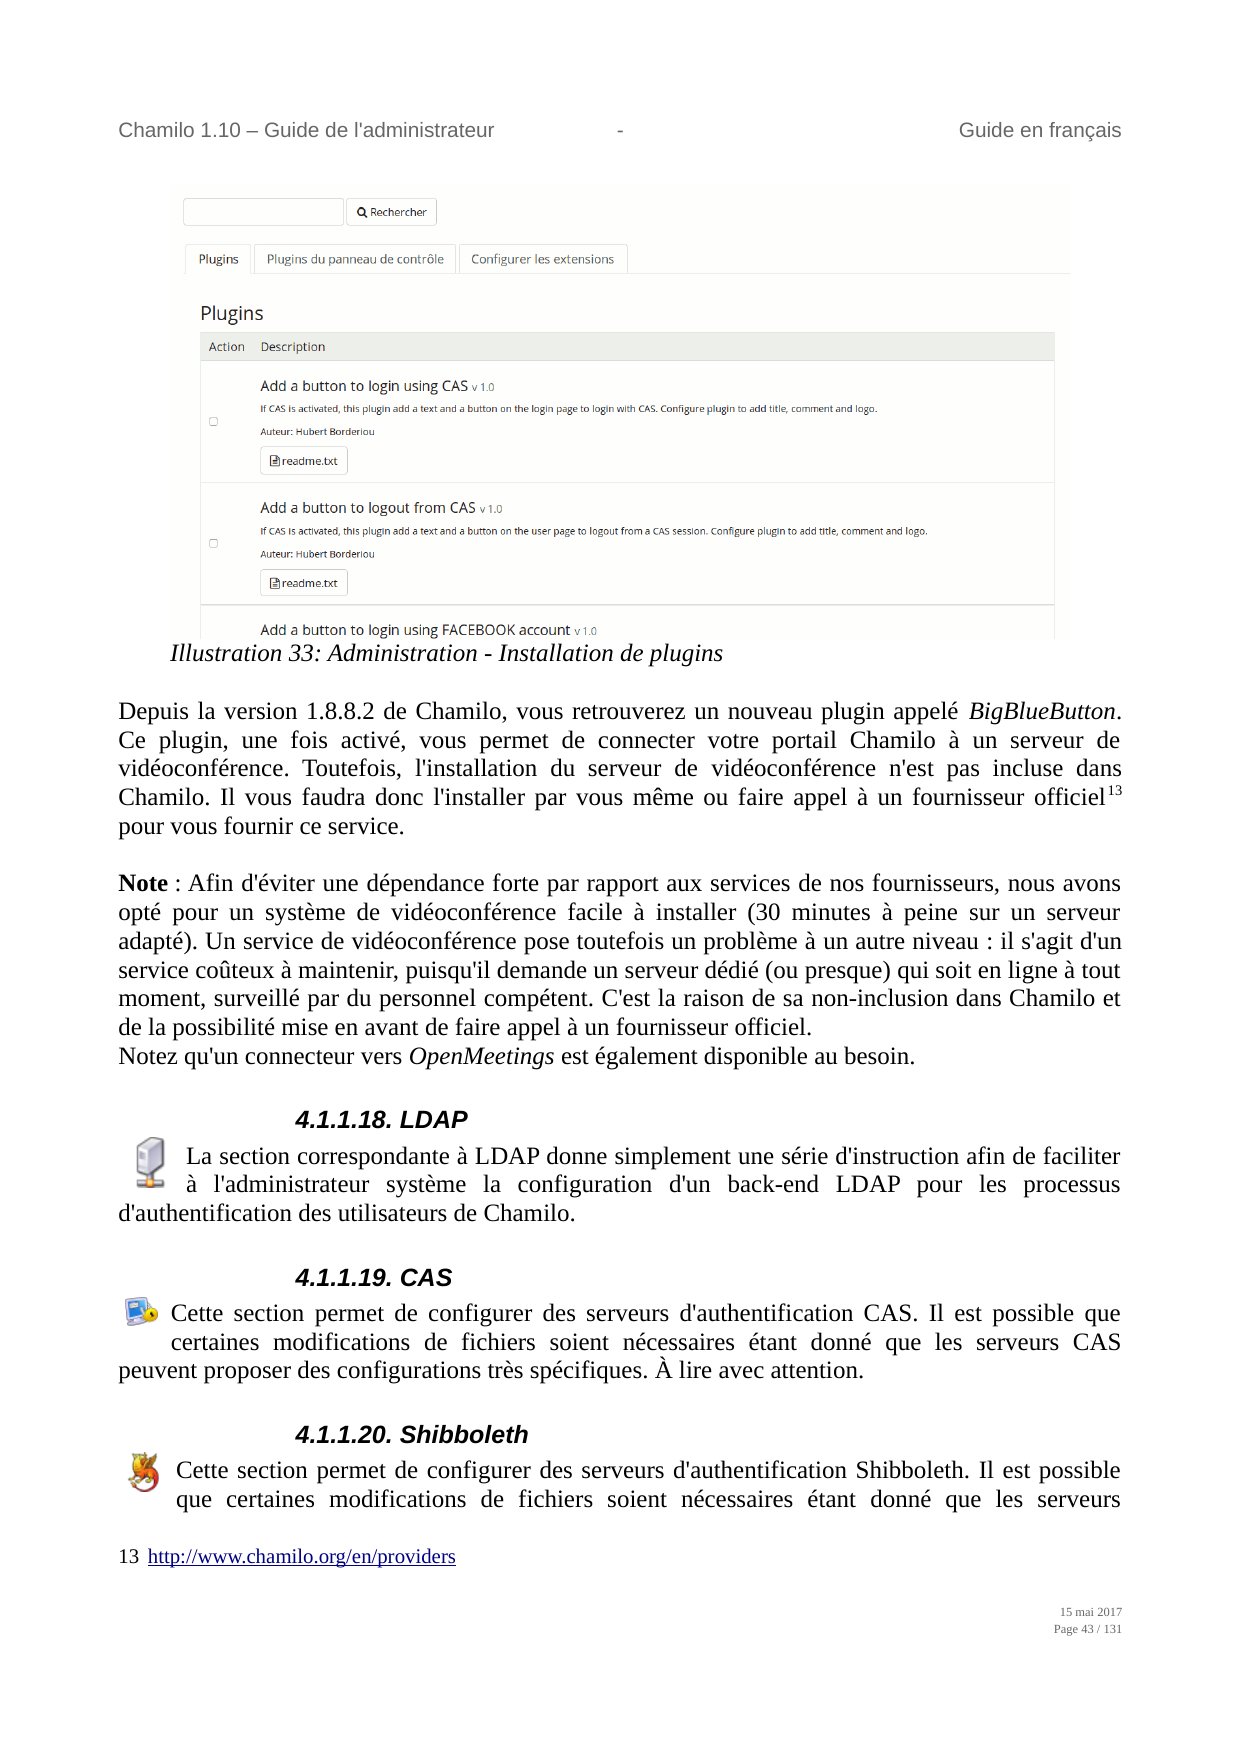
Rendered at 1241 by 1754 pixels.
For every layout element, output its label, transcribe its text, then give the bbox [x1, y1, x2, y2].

text Cette section permet de configurer des serveurs d'authentification CAS. Il est possible que certaines modifications de fichiers soient nécessaires étant donné que les serveurs CAS peuvent proposer des configurations très spécifiques. À lire avec attention. [118, 1298, 1122, 1384]
text Illustration 33: Administration - Installation de plugins [170, 639, 1070, 667]
subtitle Shibboleth [295, 1420, 1122, 1449]
picture [170, 184, 1071, 639]
picture [124, 1294, 159, 1329]
subtitle LDAP [295, 1106, 1122, 1134]
text Notez qu'un connecteur vers OpenMeetings est également disponible au besoin. [118, 1041, 1122, 1070]
text http://www.chamilo.org/en/providers [118, 1544, 1122, 1568]
text Note : Afin d'éviter une dépendance forte par rapport aux services de nos fournisseurs, nous avons opté pour un système de vidéoconférence facile à installer (30 minutes à peine sur un serveur adapté). Un service de vidéoconférence pose toutefois un problème à un autre niveau : il s'agit d'un service coûteux à maintenir, puisqu'il demande un serveur dédié (ou presque) qui soit en ligne à tout moment, surveillé par du personnel compétent. C'est la raison de sa non-inclusion dans Chamilo et de la possibilité mise en avant de faire appel à un fournisseur officiel. [118, 868, 1122, 1041]
text Cette section permet de configurer des serveurs d'authentification Shibboleth. Il est possible que certaines modifications de fichiers soient nécessaires étant donné que les serveurs [118, 1455, 1122, 1513]
picture [124, 1137, 174, 1188]
picture [124, 1452, 164, 1492]
text La section correspondante à LDAP donne simplement une série d'instruction afin de faciliter à l'administrateur système la configuration d'un back-end LDAP pour les processus d'authentification des utilisateurs de Chamilo. [118, 1141, 1122, 1227]
text Depuis la version 1.8.8.2 de Chamilo, vous retrouverez un nouveau plugin appelé BigBlueButton. Ce plugin, une fois activé, vous permet de connecter votre portail Chamilo à un serveur de vidéoconférence. Toutefois, l'installation du serveur de vidéoconférence n'est pas incluse dans Chamilo. Il vous faudra donc l'installer par vous même ou faire appel à un fournisseur officiel pour vous fournir ce service. [118, 696, 1122, 840]
subtitle CAS [295, 1263, 1122, 1292]
